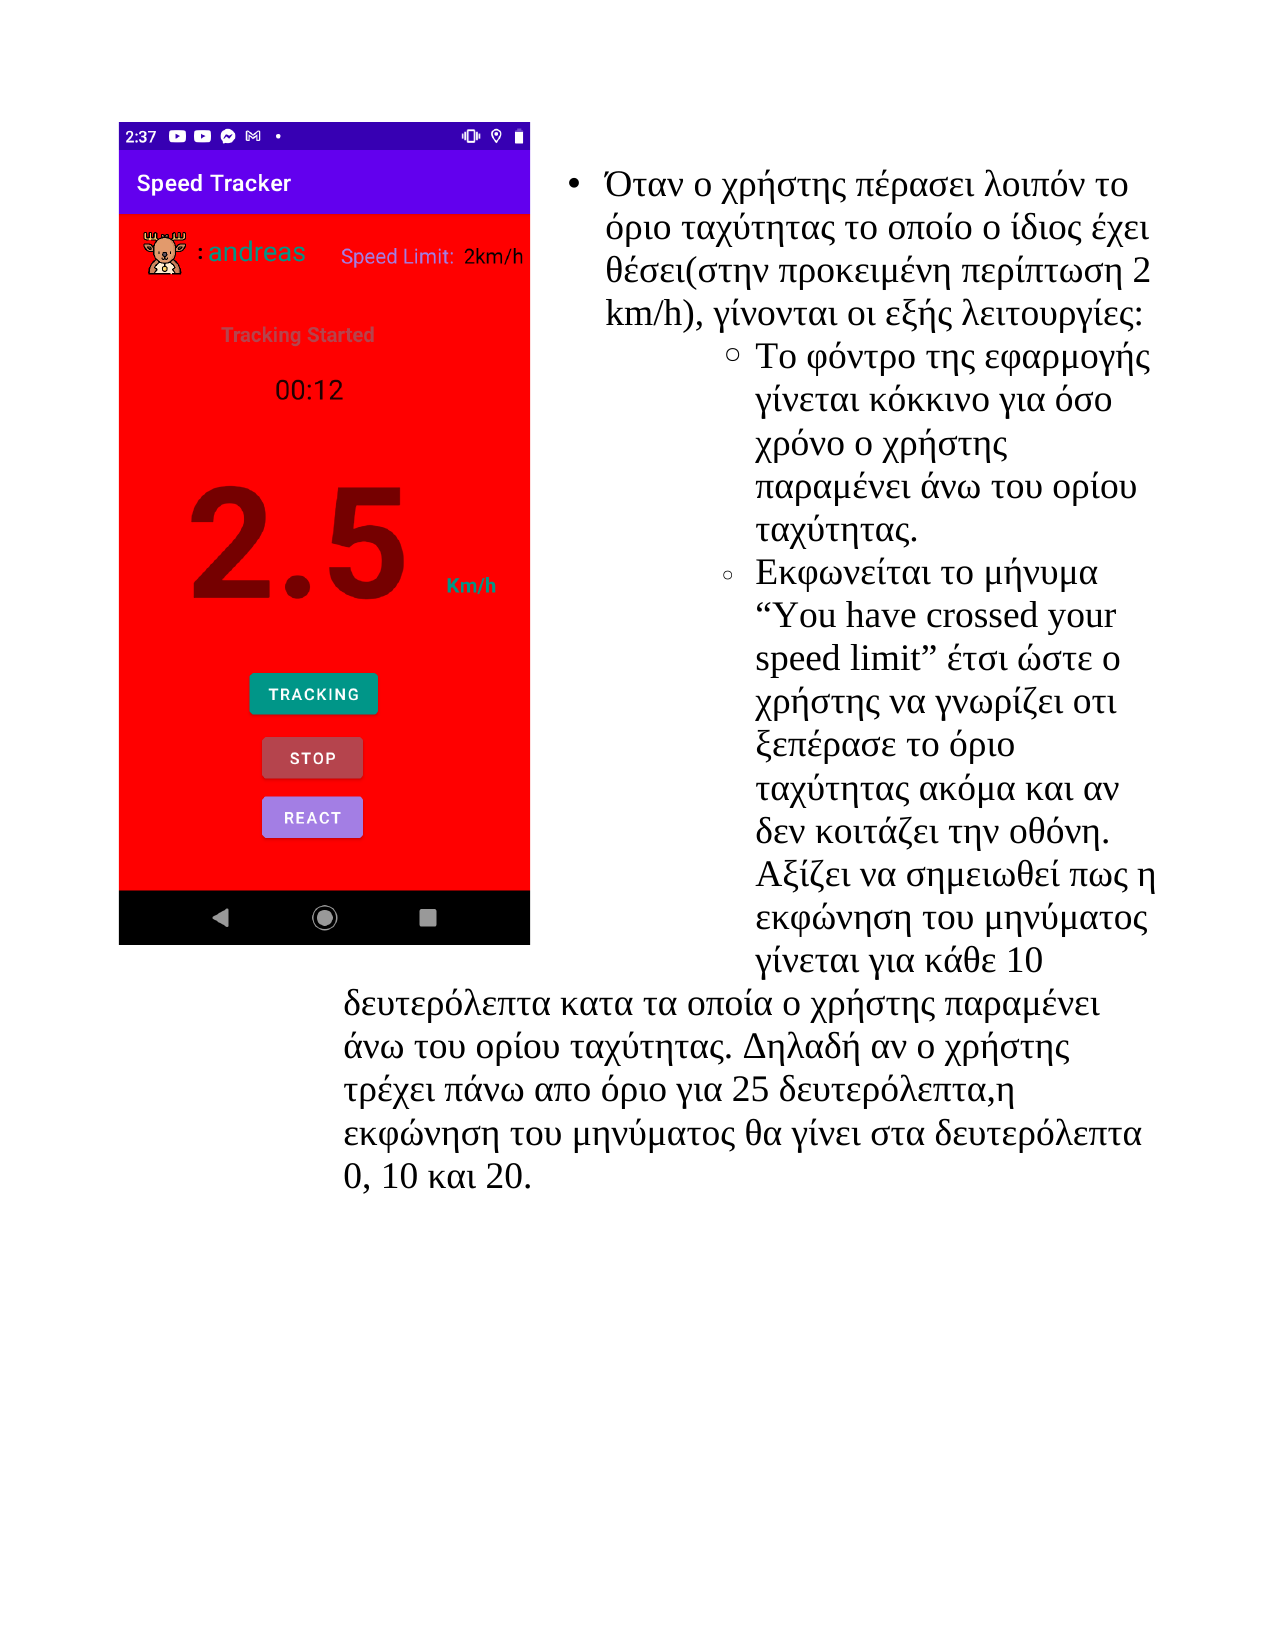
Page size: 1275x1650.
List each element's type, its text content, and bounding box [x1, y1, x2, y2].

picture [118, 122, 530, 945]
list Εκφωνείται το μήνυμα “You have crossed your speed limit” έτσι ώστε ο χρήστης να γνωρίζει οτι ξεπέρασε το όριο ταχύτητας ακόμα και αν δεν κοιτάζει την οθόνη. Αξίζει να σημειωθεί πως η εκφώνηση του μηνύματος γίνεται για κάθε 10 δευτερόλεπτα κατα τα οποία ο χρήστης παραμένει άνω του ορίου ταχύτητας. Δηλαδή αν ο χρήστης τρέχει πάνω απο όριο για 25 δευτερόλεπτα,η εκφώνηση του μηνύματος θα γίνει στα δευτερόλεπτα 0, 10 και 20. [306, 549, 1157, 1196]
list Όταν ο χρήστης πέρασει λοιπόν το όριο ταχύτητας το οποίο ο ίδιος έχει θέσει(στην προκειμένη περίπτωση 2 km/h), γίνονται οι εξής λειτουργίες: [530, 161, 1157, 334]
list To φόντρο της εφαρμογής γίνεται κόκκινο για όσο χρόνο ο χρήστης παραμένει άνω του ορίου ταχύτητας. [530, 334, 1157, 549]
